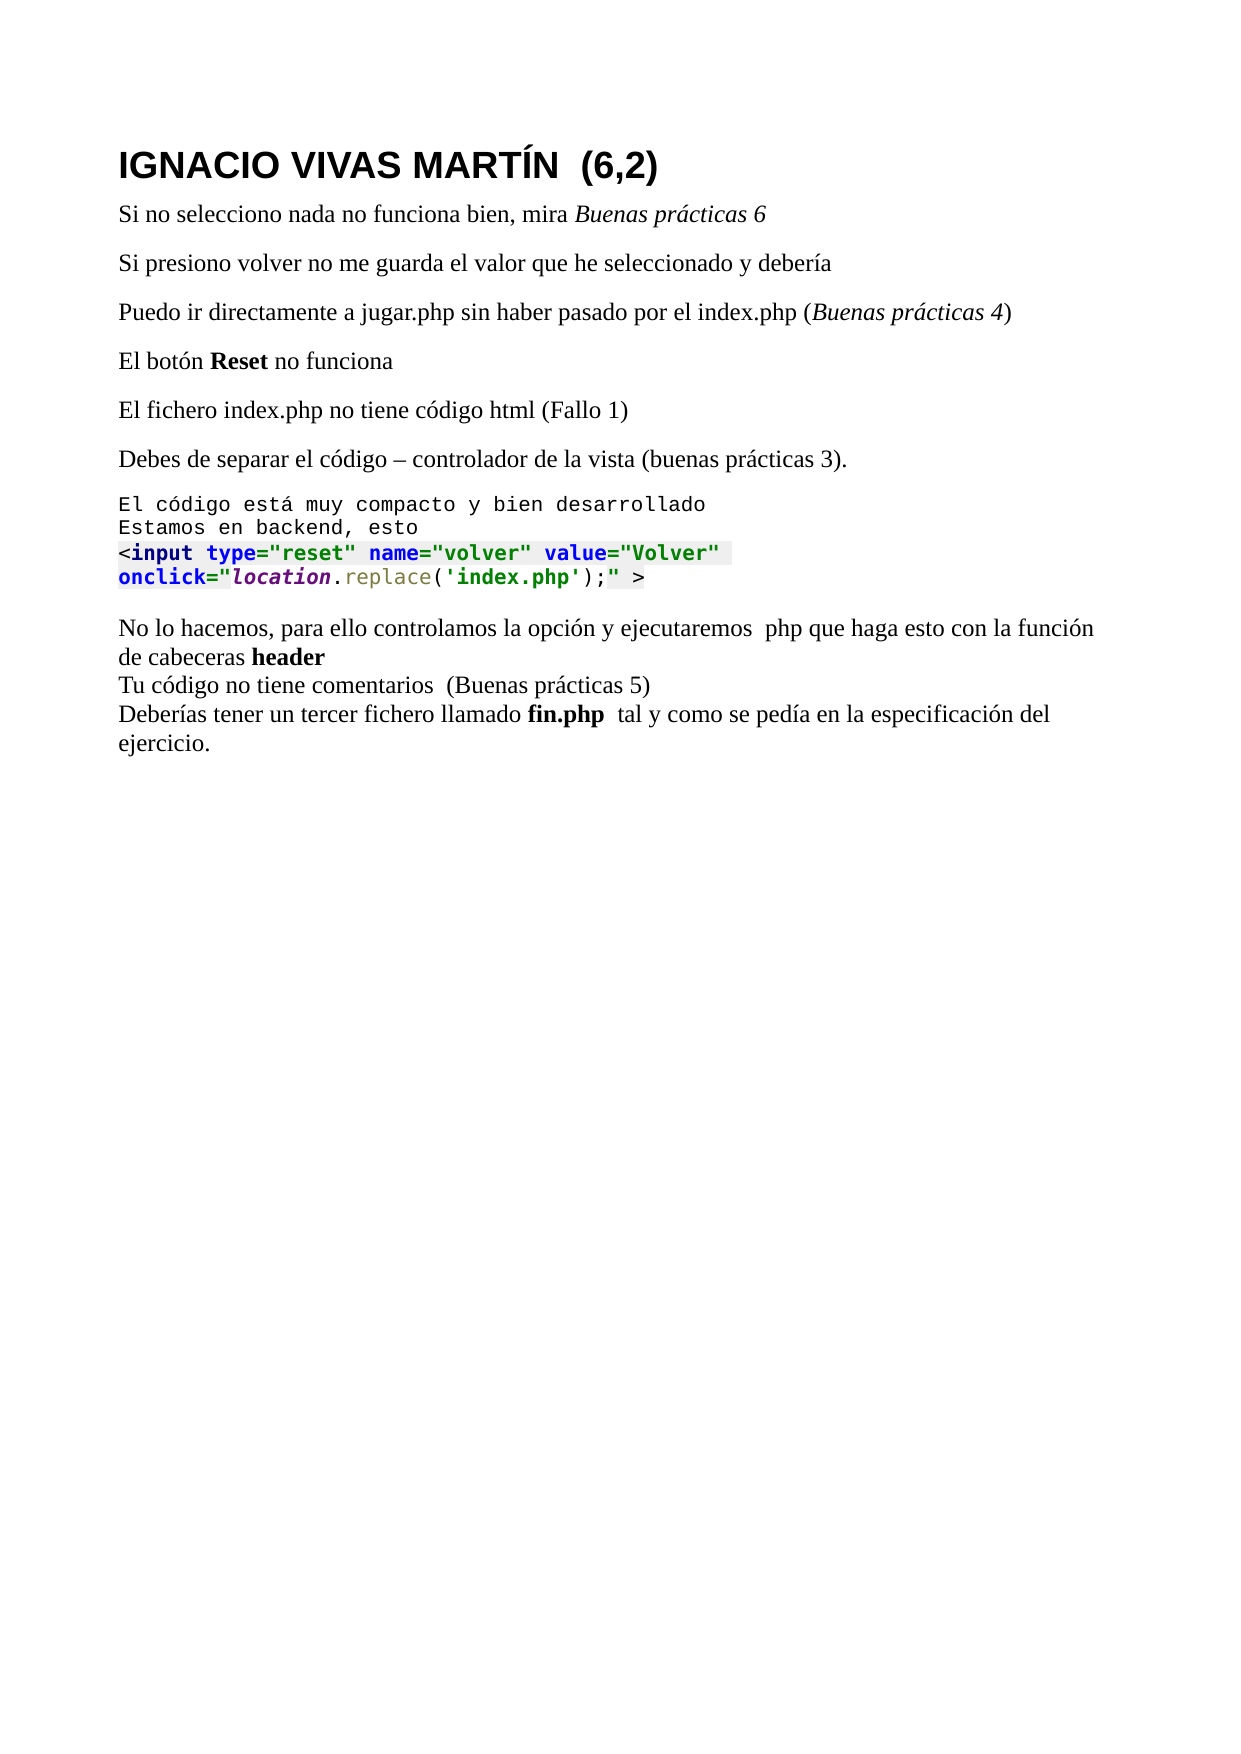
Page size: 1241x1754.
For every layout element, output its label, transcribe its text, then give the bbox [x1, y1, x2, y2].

text Tu código no tiene comentarios (Buenas prácticas 5) [118, 671, 1122, 699]
text El botón Reset no funciona [118, 346, 1122, 375]
text Debes de separar el código – controlador de la vista (buenas prácticas 3). [118, 444, 1122, 473]
text El código está muy compacto y bien desarrollado [118, 494, 1122, 517]
subtitle IGNACIO VIVAS MARTÍN (6,2) [118, 143, 1122, 187]
text No lo hacemos, para ello controlamos la opción y ejecutaremos php que haga esto con la función de cabeceras header [118, 613, 1122, 671]
text El fichero index.php no tiene código html (Fallo 1) [118, 396, 1122, 424]
text Puedo ir directamente a jugar.php sin haber pasado por el index.php (Buenas prácticas 4) [118, 297, 1122, 326]
text Si no selecciono nada no funciona bien, mira Buenas prácticas 6 [118, 199, 1122, 228]
text Estamos en backend, esto [118, 517, 1122, 541]
text Si presiono volver no me guarda el valor que he seleccionado y debería [118, 248, 1122, 277]
text Deberías tener un tercer fichero llamado fin.php tal y como se pedía en la especificación del ejercicio. [118, 699, 1122, 757]
text <input type="reset" name="volver" value="Volver" onclick="location.replace('index.php');" > [118, 541, 1122, 589]
